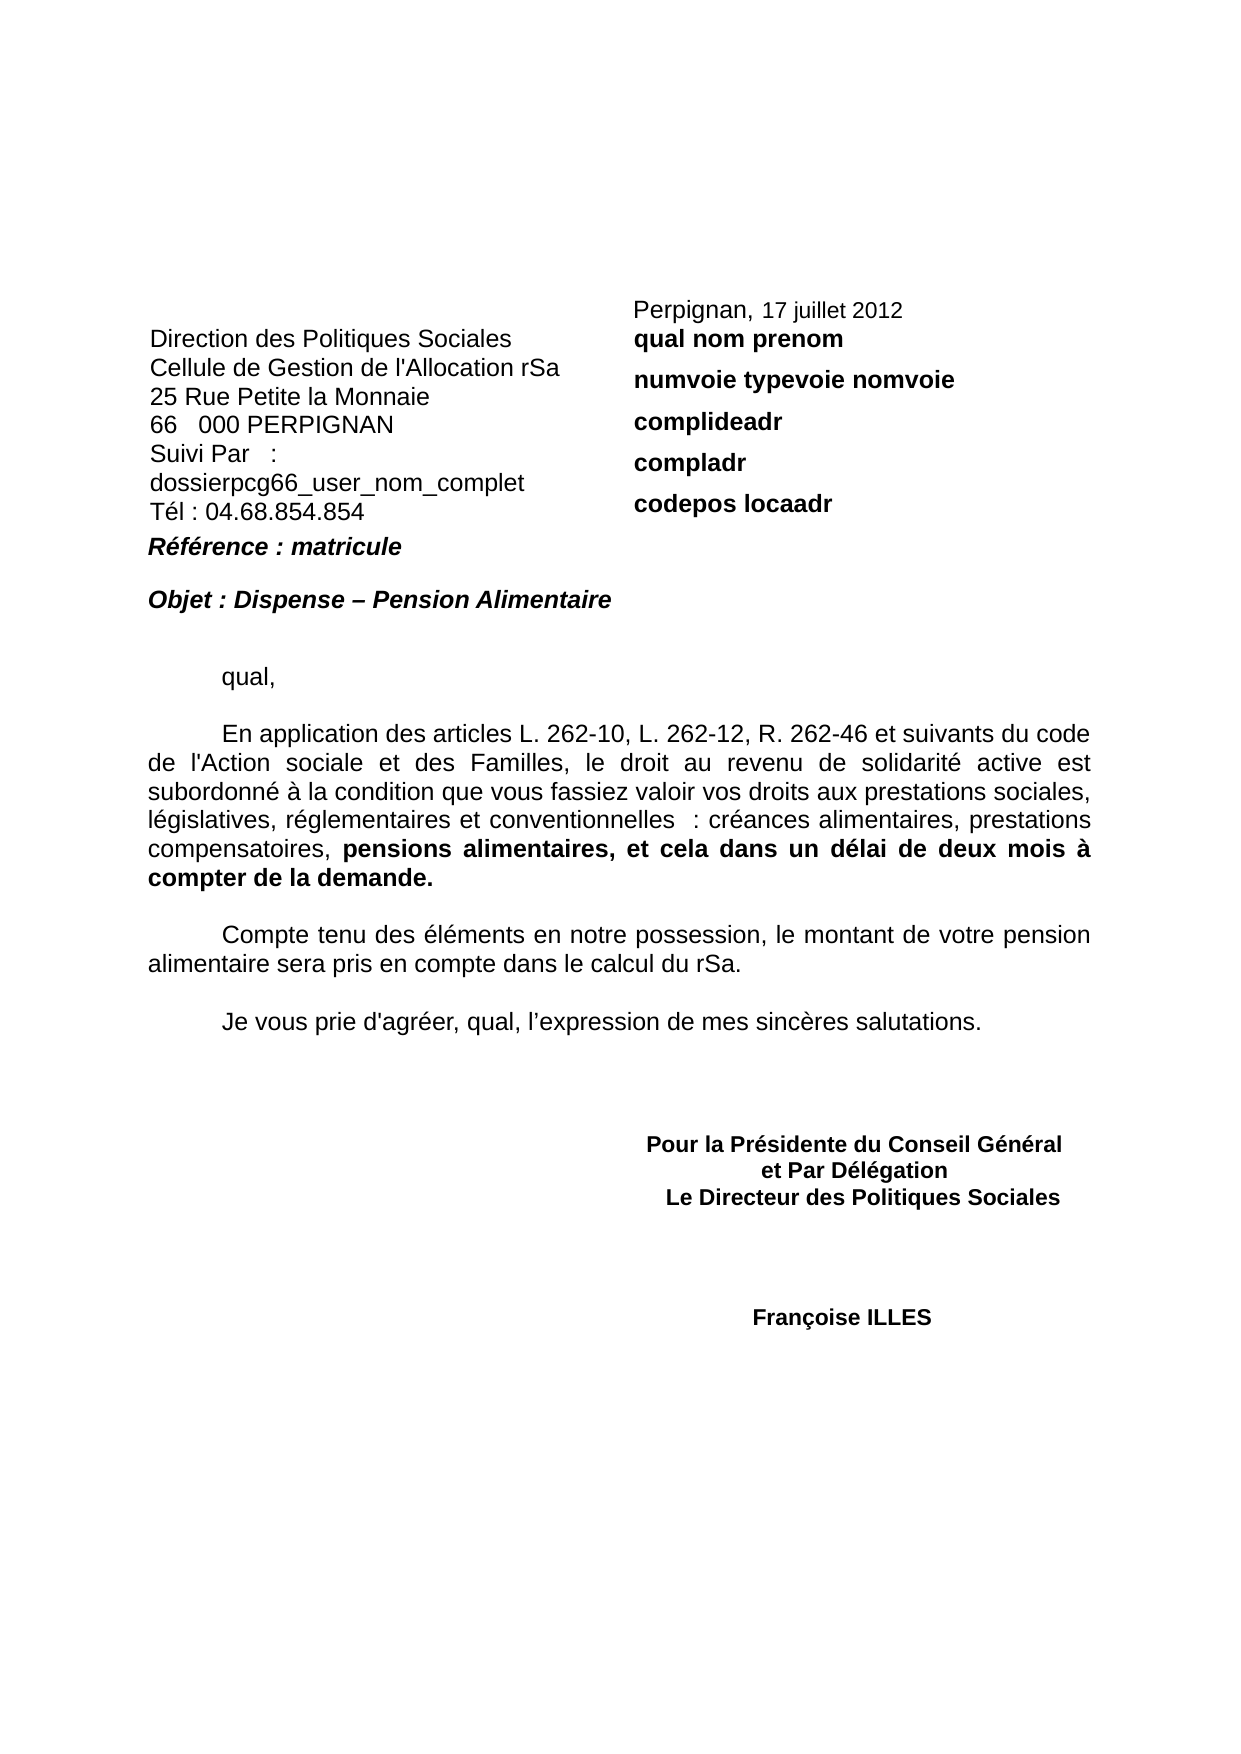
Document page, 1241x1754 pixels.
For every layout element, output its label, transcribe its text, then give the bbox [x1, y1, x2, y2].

text et Par Délégation [616, 1157, 1092, 1184]
text Le Directeur des Politiques Sociales [634, 1184, 1092, 1210]
text Françoise ILLES [634, 1273, 1092, 1331]
table_header Direction des Politiques Sociales Cellule de Gestion de l'Allocation rSa 25 Rue Petite la Monnaie 66 000 PERPIGNAN Suivi Par : dossierpcg66_user_nom_complet Tél : 04.68.854.854 [149, 324, 633, 532]
text En application des articles L. 262-10, L. 262-12, R. 262-46 et suivants du code de l'Action sociale et des Familles, le droit au revenu de solidarité active est subordonné à la condition que vous fassiez valoir vos droits aux prestations sociales, législatives, réglementaires et conventionnelles : créances alimentaires, prestations compensatoires, pensions alimentaires, et cela dans un délai de deux mois à compter de la demande. [148, 719, 1092, 892]
text Perpignan, 17 juillet 2012 [148, 295, 1092, 324]
text Objet : Dispense – Pension Alimentaire [148, 585, 1092, 613]
text Référence : matricule [148, 532, 1092, 561]
table_header qual nom prenom numvoie typevoie nomvoie complideadr compladr codepos locaadr [633, 324, 1047, 532]
text Pour la Présidente du Conseil Général [616, 1131, 1092, 1157]
text qual, [148, 662, 1092, 690]
text Je vous prie d'agréer, qual, l’expression de mes sincères salutations. [148, 1007, 1092, 1035]
text Compte tenu des éléments en notre possession, le montant de votre pension alimentaire sera pris en compte dans le calcul du rSa. [148, 920, 1092, 978]
